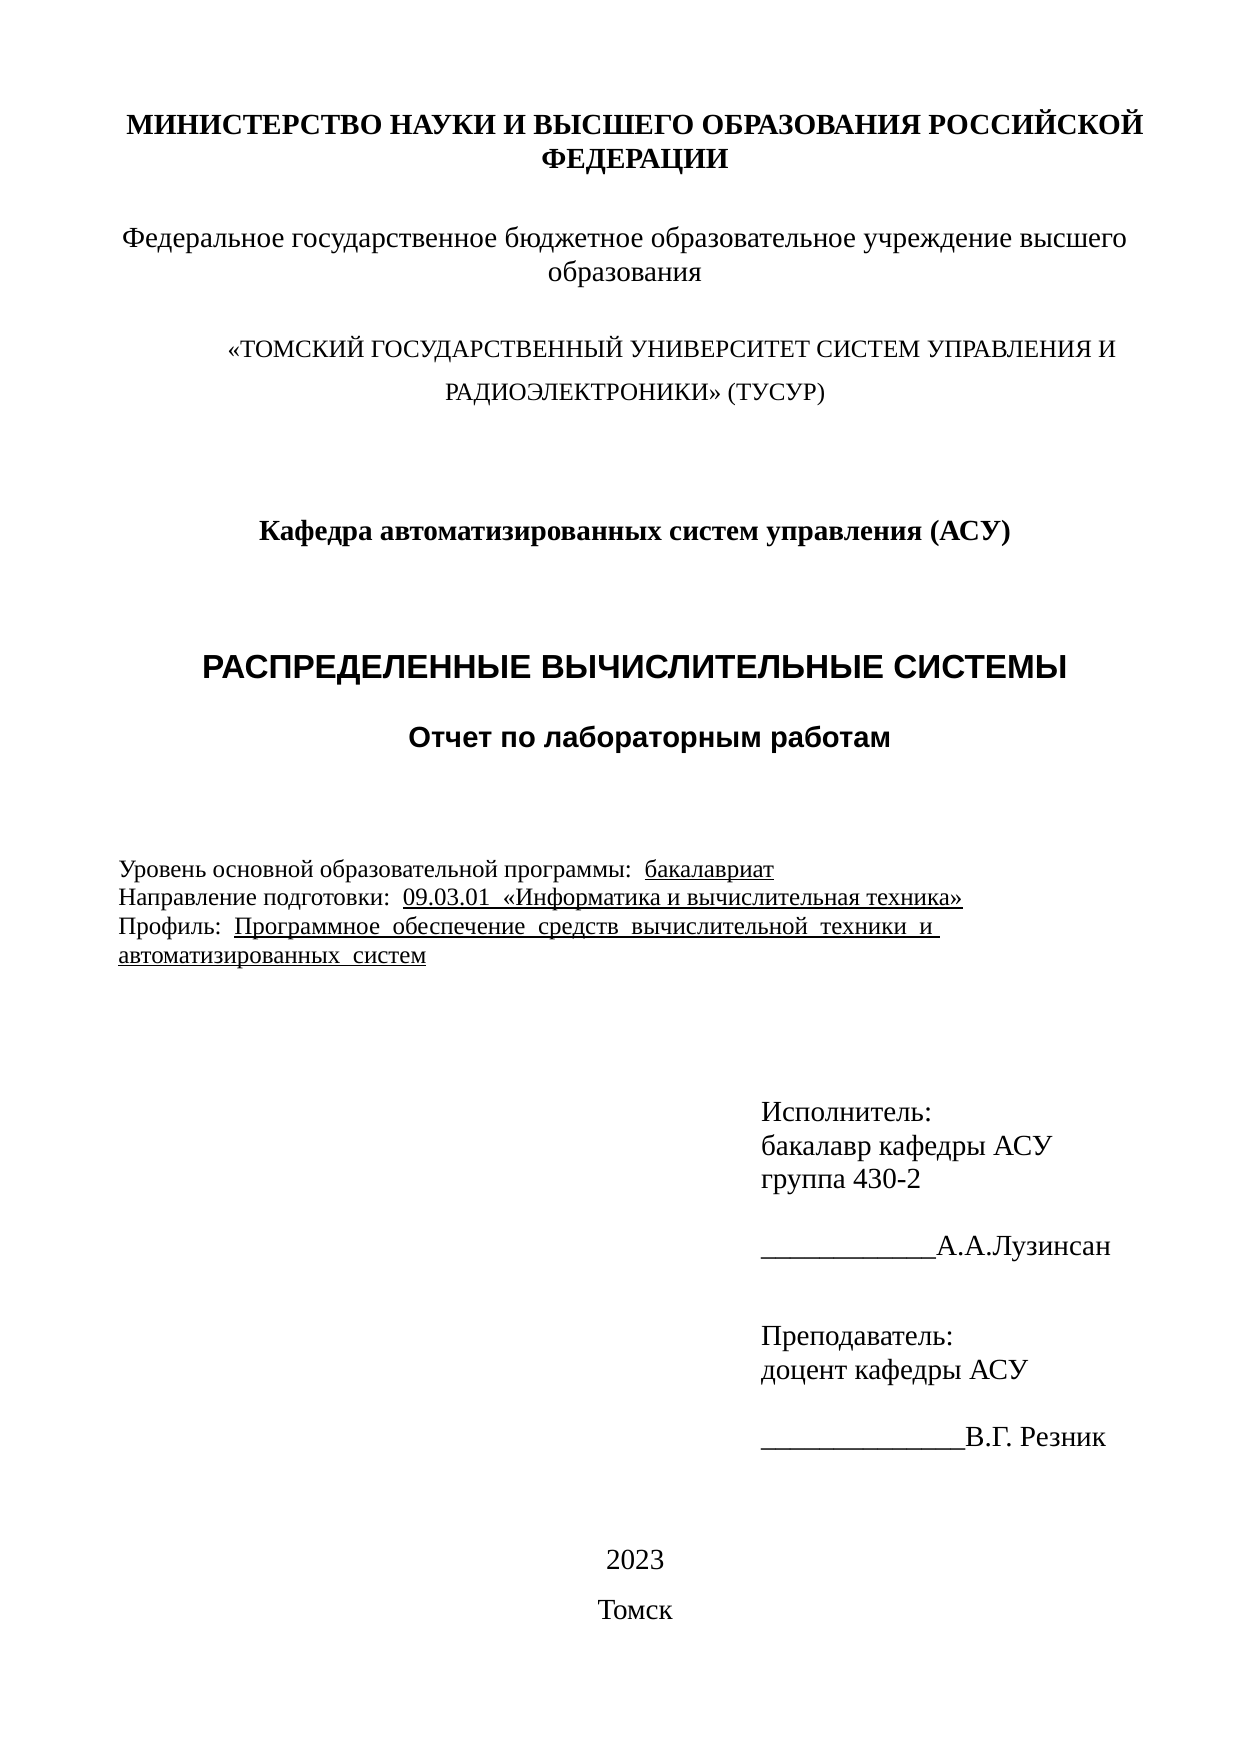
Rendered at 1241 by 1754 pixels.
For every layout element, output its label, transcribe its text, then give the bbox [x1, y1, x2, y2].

text Кафедра автоматизированных систем управления (АСУ) [118, 513, 1152, 547]
text МИНИСТЕРСТВО НАУКИ И ВЫСШЕГО ОБРАЗОВАНИЯ РОССИЙСКОЙ ФЕДЕРАЦИИ [118, 107, 1152, 174]
text Отчет по лабораторным работам [148, 719, 1152, 753]
table_cell [118, 1313, 755, 1458]
table_cell [118, 1268, 755, 1313]
table_header [118, 1089, 755, 1268]
table_cell Преподаватель: доцент кафедры АСУ ______________В.Г. Резник [755, 1313, 1122, 1458]
text «ТОМСКИЙ ГОСУДАРСТВЕННЫЙ УНИВЕРСИТЕТ СИСТЕМ УПРАВЛЕНИЯ И РАДИОЭЛЕКТРОНИКИ» (ТУСУР) [118, 334, 1152, 406]
text 2023 [118, 1542, 1152, 1576]
table_cell [755, 1268, 1122, 1313]
text Уровень основной образовательной программы: бакалавриат Направление подготовки: 09.03.01 «Информатика и вычислительная техника» [118, 854, 1152, 911]
table_header Исполнитель: бакалавр кафедры АСУ группа 430-2 ____________А.А.Лузинсан [755, 1089, 1122, 1268]
text РАСПРЕДЕЛЕННЫЕ ВЫЧИСЛИТЕЛЬНЫЕ СИСТЕМЫ [118, 648, 1152, 686]
text Федеральное государственное бюджетное образовательное учреждение высшего образования [118, 221, 1131, 288]
text Томск [118, 1592, 1152, 1626]
text Профиль: Программное обеспечение средств вычислительной техники и автоматизированных систем [118, 911, 1152, 969]
